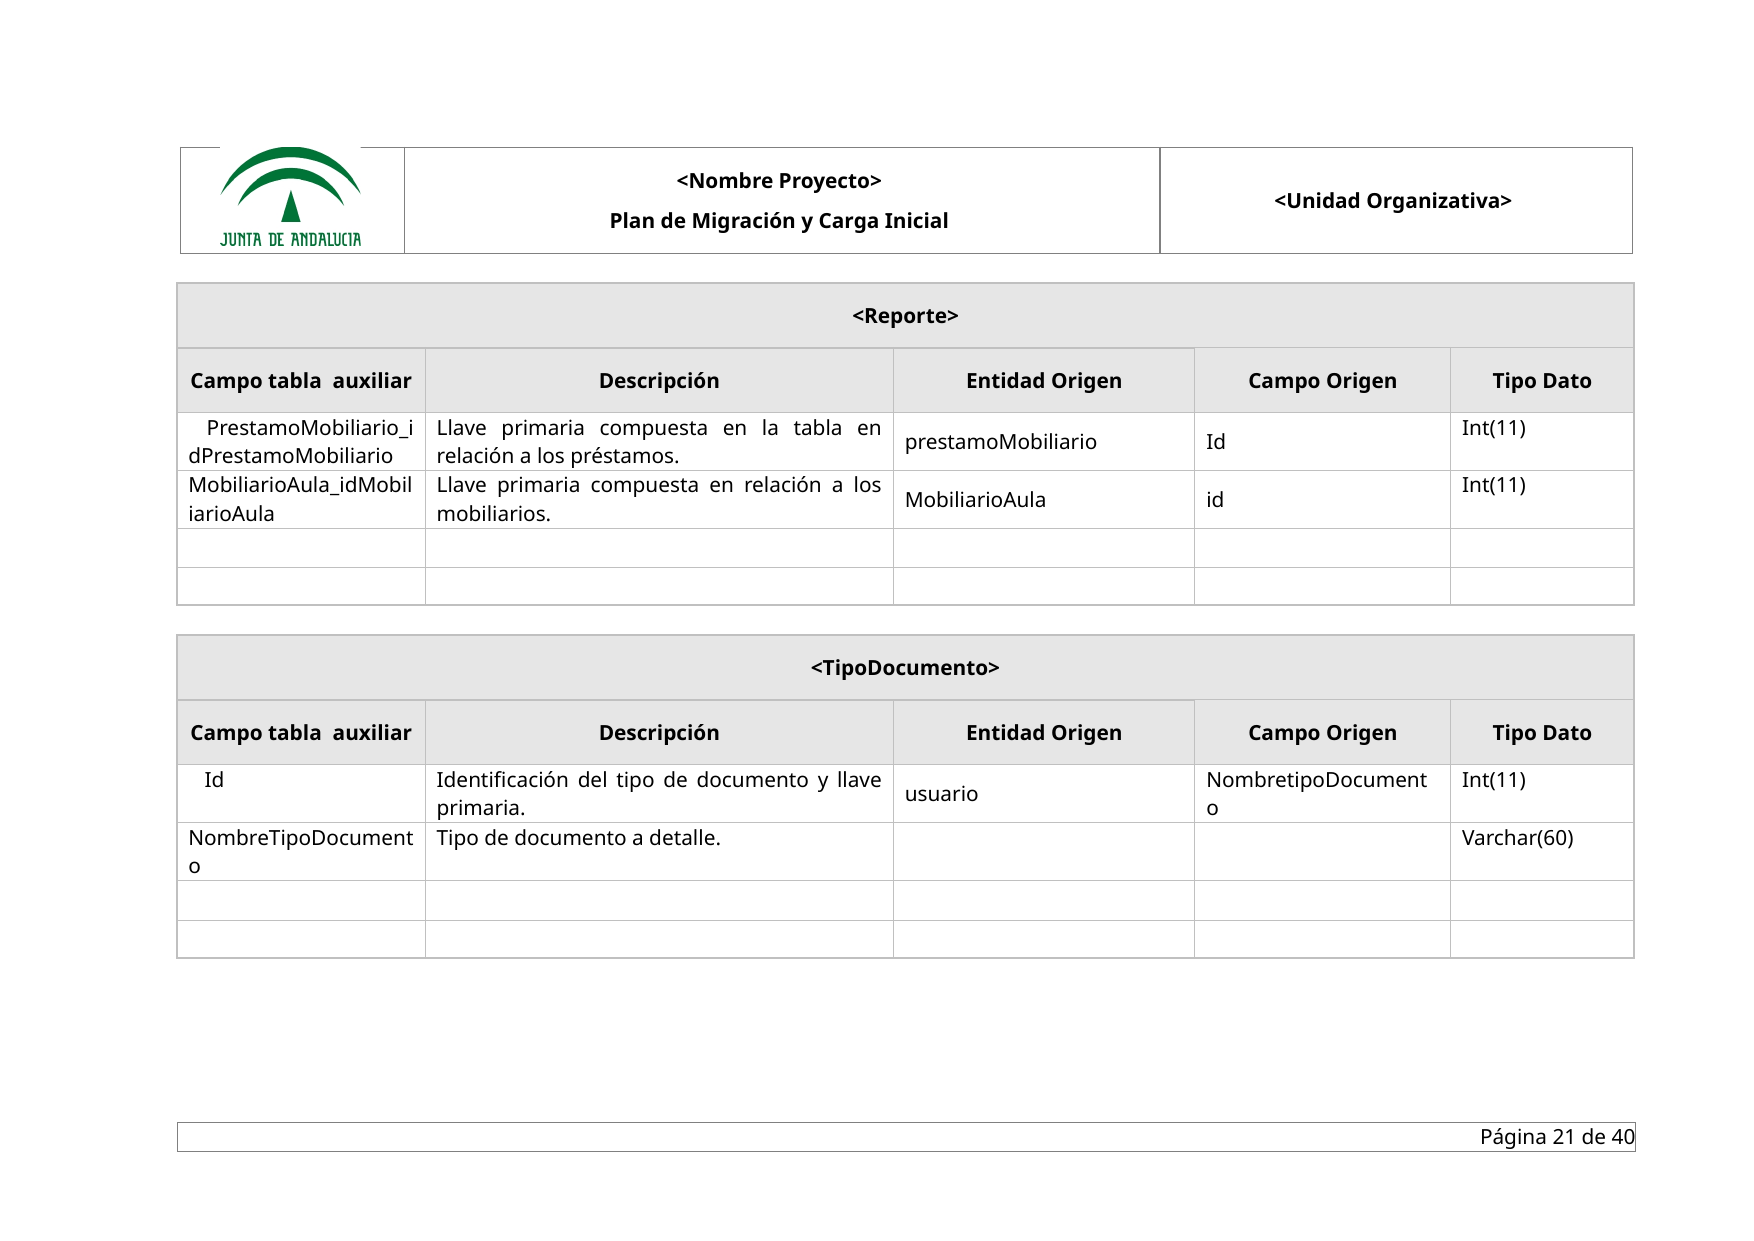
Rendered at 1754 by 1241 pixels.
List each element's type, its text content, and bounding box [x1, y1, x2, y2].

table_cell Tipo Dato [1451, 348, 1633, 412]
table_cell MobiliarioAula [894, 471, 1194, 527]
table_cell Descripción [426, 349, 893, 412]
table_cell [178, 921, 425, 957]
table_cell [1451, 881, 1633, 919]
table_cell [1195, 921, 1450, 957]
table_header <TipoDocumento> [178, 636, 1633, 699]
table_cell Tipo Dato [1451, 700, 1633, 764]
table_cell [1195, 823, 1450, 880]
table_cell [426, 568, 893, 604]
table_cell Campo tabla auxiliar [178, 349, 425, 412]
table_cell [178, 529, 425, 567]
table_cell PrestamoMobiliario_idPrestamoMobiliario [178, 413, 425, 469]
table_cell Tipo de documento a detalle. [426, 823, 893, 880]
table_cell [894, 881, 1194, 919]
table_cell Int(11) [1451, 413, 1633, 469]
table_cell Campo Origen [1195, 348, 1450, 412]
table_cell [894, 568, 1194, 604]
table_cell [1195, 881, 1450, 919]
table_cell NombretipoDocumento [1195, 765, 1450, 822]
table_cell Entidad Origen [894, 349, 1194, 412]
table_cell [1451, 921, 1633, 957]
table_cell [894, 823, 1194, 880]
table_cell Campo tabla auxiliar [178, 701, 425, 764]
table_cell Varchar(60) [1451, 823, 1633, 880]
table_cell [426, 881, 893, 919]
table_cell Entidad Origen [894, 701, 1194, 764]
table_cell [178, 881, 425, 919]
table_cell Identificación del tipo de documento y llave primaria. [426, 765, 893, 822]
table_cell [1195, 529, 1450, 567]
table_cell Int(11) [1451, 765, 1633, 822]
table_cell NombreTipoDocumento [178, 823, 425, 880]
table_cell Descripción [426, 701, 893, 764]
table_cell MobiliarioAula_idMobiliarioAula [178, 471, 425, 527]
table_cell Campo Origen [1195, 700, 1450, 764]
table_cell Int(11) [1451, 471, 1633, 527]
table_cell [426, 921, 893, 957]
table_cell [178, 568, 425, 604]
table_cell Id [1195, 413, 1450, 469]
table_cell [1195, 568, 1450, 604]
table_cell prestamoMobiliario [894, 413, 1194, 469]
table_cell [894, 529, 1194, 567]
table_cell Llave primaria compuesta en relación a los mobiliarios. [426, 471, 893, 527]
table_cell Id [178, 765, 425, 822]
table_cell [1451, 529, 1633, 567]
table_cell [426, 529, 893, 567]
table_cell id [1195, 471, 1450, 527]
table_header <Reporte> [178, 284, 1633, 347]
table_cell usuario [894, 765, 1194, 822]
table_cell Llave primaria compuesta en la tabla en relación a los préstamos. [426, 413, 893, 469]
table_cell [894, 921, 1194, 957]
table_cell [1451, 568, 1633, 604]
